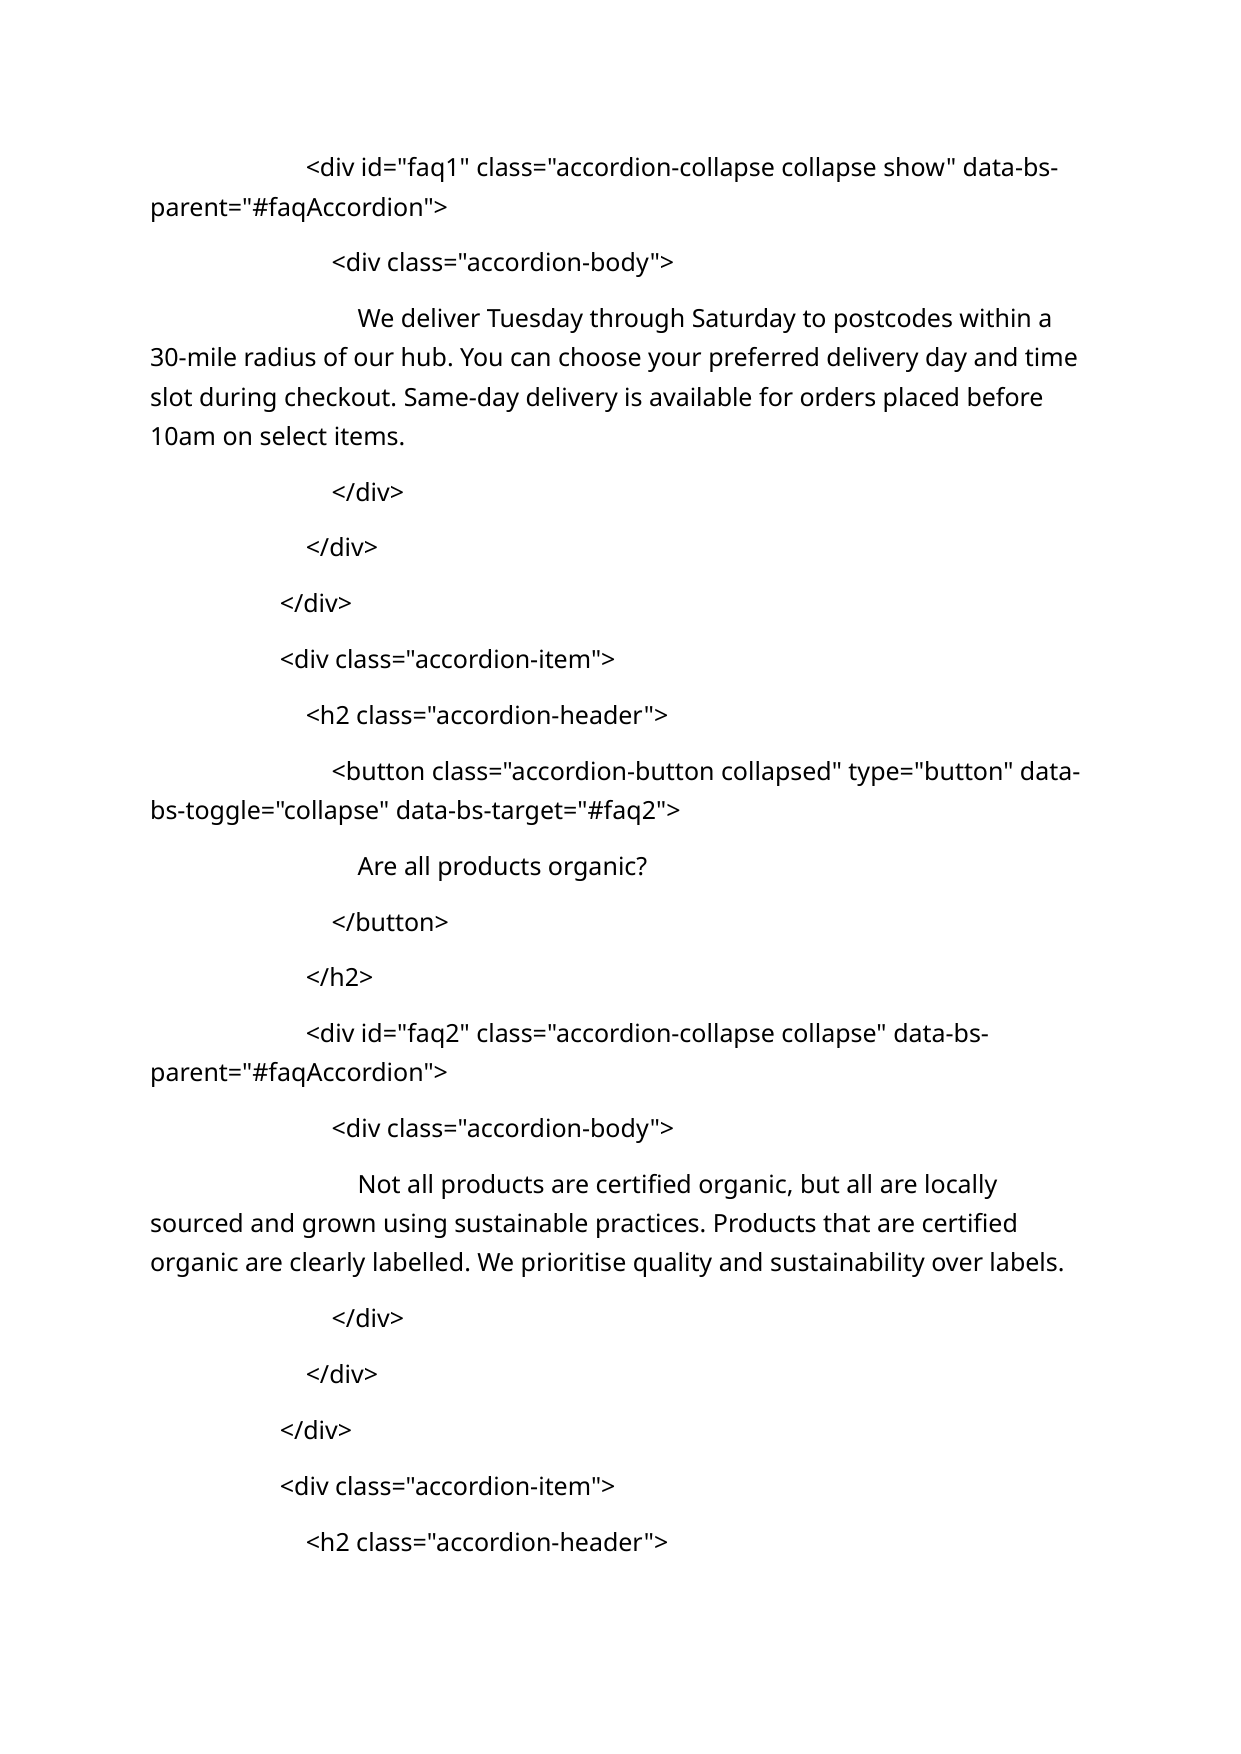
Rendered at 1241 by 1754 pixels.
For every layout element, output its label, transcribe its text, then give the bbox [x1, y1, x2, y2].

text Not all products are certified organic, but all are locally sourced and grown using sustainable practices. Products that are certified organic are clearly labelled. We prioritise quality and sustainability over labels. [150, 1167, 1090, 1279]
text <div class="accordion-item"> [150, 1468, 1090, 1502]
text </div> [150, 474, 1090, 508]
text </div> [150, 530, 1090, 564]
text <div id="faq2" class="accordion-collapse collapse" data-bs-parent="#faqAccordion"> [150, 1016, 1090, 1089]
text <button class="accordion-button collapsed" type="button" data-bs-toggle="collapse" data-bs-target="#faq2"> [150, 753, 1090, 827]
text <h2 class="accordion-header"> [150, 1524, 1090, 1558]
text <h2 class="accordion-header"> [150, 697, 1090, 732]
text </button> [150, 904, 1090, 938]
text </div> [150, 1357, 1090, 1391]
text <div class="accordion-body"> [150, 1111, 1090, 1145]
text </div> [150, 586, 1090, 620]
text </div> [150, 1301, 1090, 1335]
text <div class="accordion-item"> [150, 642, 1090, 676]
text <div class="accordion-body"> [150, 245, 1090, 279]
text Are all products organic? [150, 848, 1090, 882]
text </h2> [150, 960, 1090, 994]
text We deliver Tuesday through Saturday to postcodes within a 30-mile radius of our hub. You can choose your preferred delivery day and time slot during checkout. Same-day delivery is available for orders placed before 10am on select items. [150, 301, 1090, 452]
text </div> [150, 1412, 1090, 1447]
text <div id="faq1" class="accordion-collapse collapse show" data-bs-parent="#faqAccordion"> [150, 150, 1090, 223]
